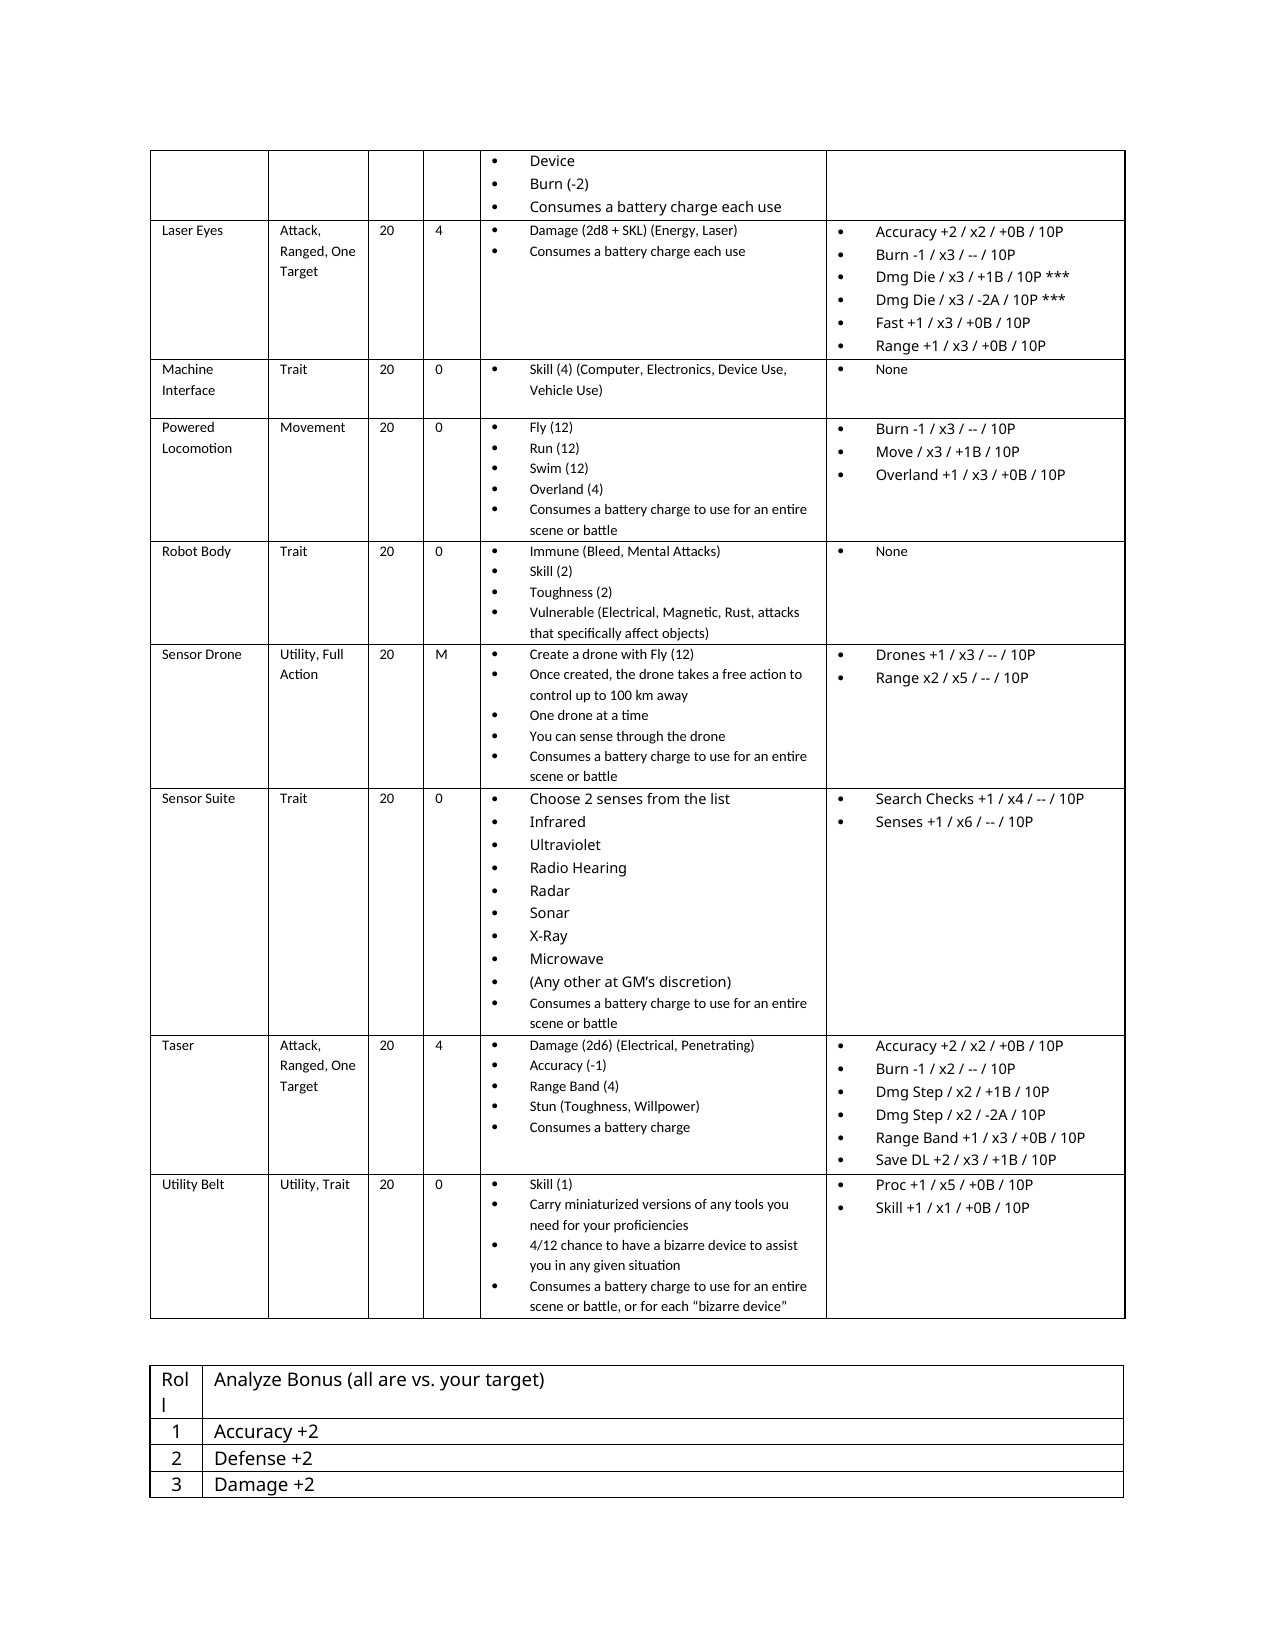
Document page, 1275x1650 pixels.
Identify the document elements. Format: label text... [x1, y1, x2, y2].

table_cell 20 [369, 221, 423, 359]
table_cell Burn -1 / x3 / -- / 10P Move / x3 / +1B / 10P Overland +1 / x3 / +0B / 10P [827, 419, 1124, 541]
table_cell Utility, Full Action [269, 645, 368, 788]
table_cell None [827, 360, 1124, 418]
table_cell 20 [369, 542, 423, 644]
table_cell Accuracy +2 [203, 1419, 1123, 1444]
table_cell 20 [369, 419, 423, 541]
table_cell Robot Body [151, 542, 268, 644]
table_cell Drones +1 / x3 / -- / 10P Range x2 / x5 / -- / 10P [827, 645, 1124, 788]
table_cell Accuracy +2 / x2 / +0B / 10P Burn -1 / x2 / -- / 10P Dmg Step / x2 / +1B / 10P Dmg Step / x2 / -2A / 10P Range Band +1 / x3 / +0B / 10P Save DL +2 / x3 / +1B / 10P [827, 1036, 1124, 1174]
table_cell 20 [369, 1175, 423, 1318]
table_cell [151, 151, 268, 220]
table_cell Attack, Ranged, One Target [269, 1036, 368, 1174]
table_cell Attack, Ranged, One Target [269, 221, 368, 359]
table_cell 20 [369, 360, 423, 418]
table_cell None [827, 542, 1124, 644]
table_cell Taser [151, 1036, 268, 1174]
table_cell Laser Eyes [151, 221, 268, 359]
table_cell 3 [151, 1472, 202, 1497]
table_cell Search Checks +1 / x4 / -- / 10P Senses +1 / x6 / -- / 10P [827, 789, 1124, 1035]
table_cell Machine Interface [151, 360, 268, 418]
table_cell Damage +2 [203, 1472, 1123, 1497]
table_header Analyze Bonus (all are vs. your target) [203, 1366, 1123, 1417]
table_cell Proc +1 / x5 / +0B / 10P Skill +1 / x1 / +0B / 10P [827, 1175, 1124, 1318]
table_cell Sensor Drone [151, 645, 268, 788]
table_cell Sensor Suite [151, 789, 268, 1035]
table_cell 0 [424, 1175, 480, 1318]
table_cell 0 [424, 789, 480, 1035]
table_cell Choose 2 senses from the list Infrared Ultraviolet Radio Hearing Radar Sonar X-Ray Microwave (Any other at GM’s discretion) Consumes a battery charge to use for an entire scene or battle [481, 789, 826, 1035]
table_cell Trait [269, 360, 368, 418]
table_cell 20 [369, 645, 423, 788]
table_cell Fly (12) Run (12) Swim (12) Overland (4) Consumes a battery charge to use for an entire scene or battle [481, 419, 826, 541]
table_cell Skill (4) (Computer, Electronics, Device Use, Vehicle Use) [481, 360, 826, 418]
table_cell [827, 151, 1124, 220]
table_cell 1 [151, 1419, 202, 1444]
table_cell Immune (Bleed, Mental Attacks) Skill (2) Toughness (2) Vulnerable (Electrical, Magnetic, Rust, attacks that specifically affect objects) [481, 542, 826, 644]
table_cell Accuracy +2 / x2 / +0B / 10P Burn -1 / x3 / -- / 10P Dmg Die / x3 / +1B / 10P *** Dmg Die / x3 / -2A / 10P *** Fast +1 / x3 / +0B / 10P Range +1 / x3 / +0B / 10P [827, 221, 1124, 359]
table_cell 0 [424, 542, 480, 644]
table_cell Skill (1) Carry miniaturized versions of any tools you need for your proficiencies 4/12 chance to have a bizarre device to assist you in any given situation Consumes a battery charge to use for an entire scene or battle, or for each “bizarre device” [481, 1175, 826, 1318]
table_cell [424, 151, 480, 220]
table_cell Powered Locomotion [151, 419, 268, 541]
table_header Roll [151, 1366, 202, 1417]
table_cell Utility Belt [151, 1175, 268, 1318]
table_cell 0 [424, 419, 480, 541]
table_cell 4 [424, 221, 480, 359]
table_cell Movement [269, 419, 368, 541]
table_cell Trait [269, 542, 368, 644]
table_cell 0 [424, 360, 480, 418]
table_cell 20 [369, 789, 423, 1035]
table_cell Create a drone with Fly (12) Once created, the drone takes a free action to control up to 100 km away One drone at a time You can sense through the drone Consumes a battery charge to use for an entire scene or battle [481, 645, 826, 788]
table_cell 20 [369, 1036, 423, 1174]
table_cell Can copy any single non-signature, 20 point power in another set You have access to the power for the session, or until you return to your base of operations, when you can switch this gadget for another Gadget has all the same stats as the original power, but gains the following traits Device Burn (-2) Consumes a battery charge each use [481, 151, 826, 220]
table_cell 4 [424, 1036, 480, 1174]
table_cell Damage (2d6) (Electrical, Penetrating) Accuracy (-1) Range Band (4) Stun (Toughness, Willpower) Consumes a battery charge [481, 1036, 826, 1174]
table_cell Defense +2 [203, 1445, 1123, 1471]
table_cell Utility, Trait [269, 1175, 368, 1318]
table_cell 2 [151, 1445, 202, 1471]
table_cell M [424, 645, 480, 788]
table_cell Damage (2d8 + SKL) (Energy, Laser) Consumes a battery charge each use [481, 221, 826, 359]
table_cell [369, 151, 423, 220]
table_cell Trait [269, 789, 368, 1035]
table_cell [269, 151, 368, 220]
